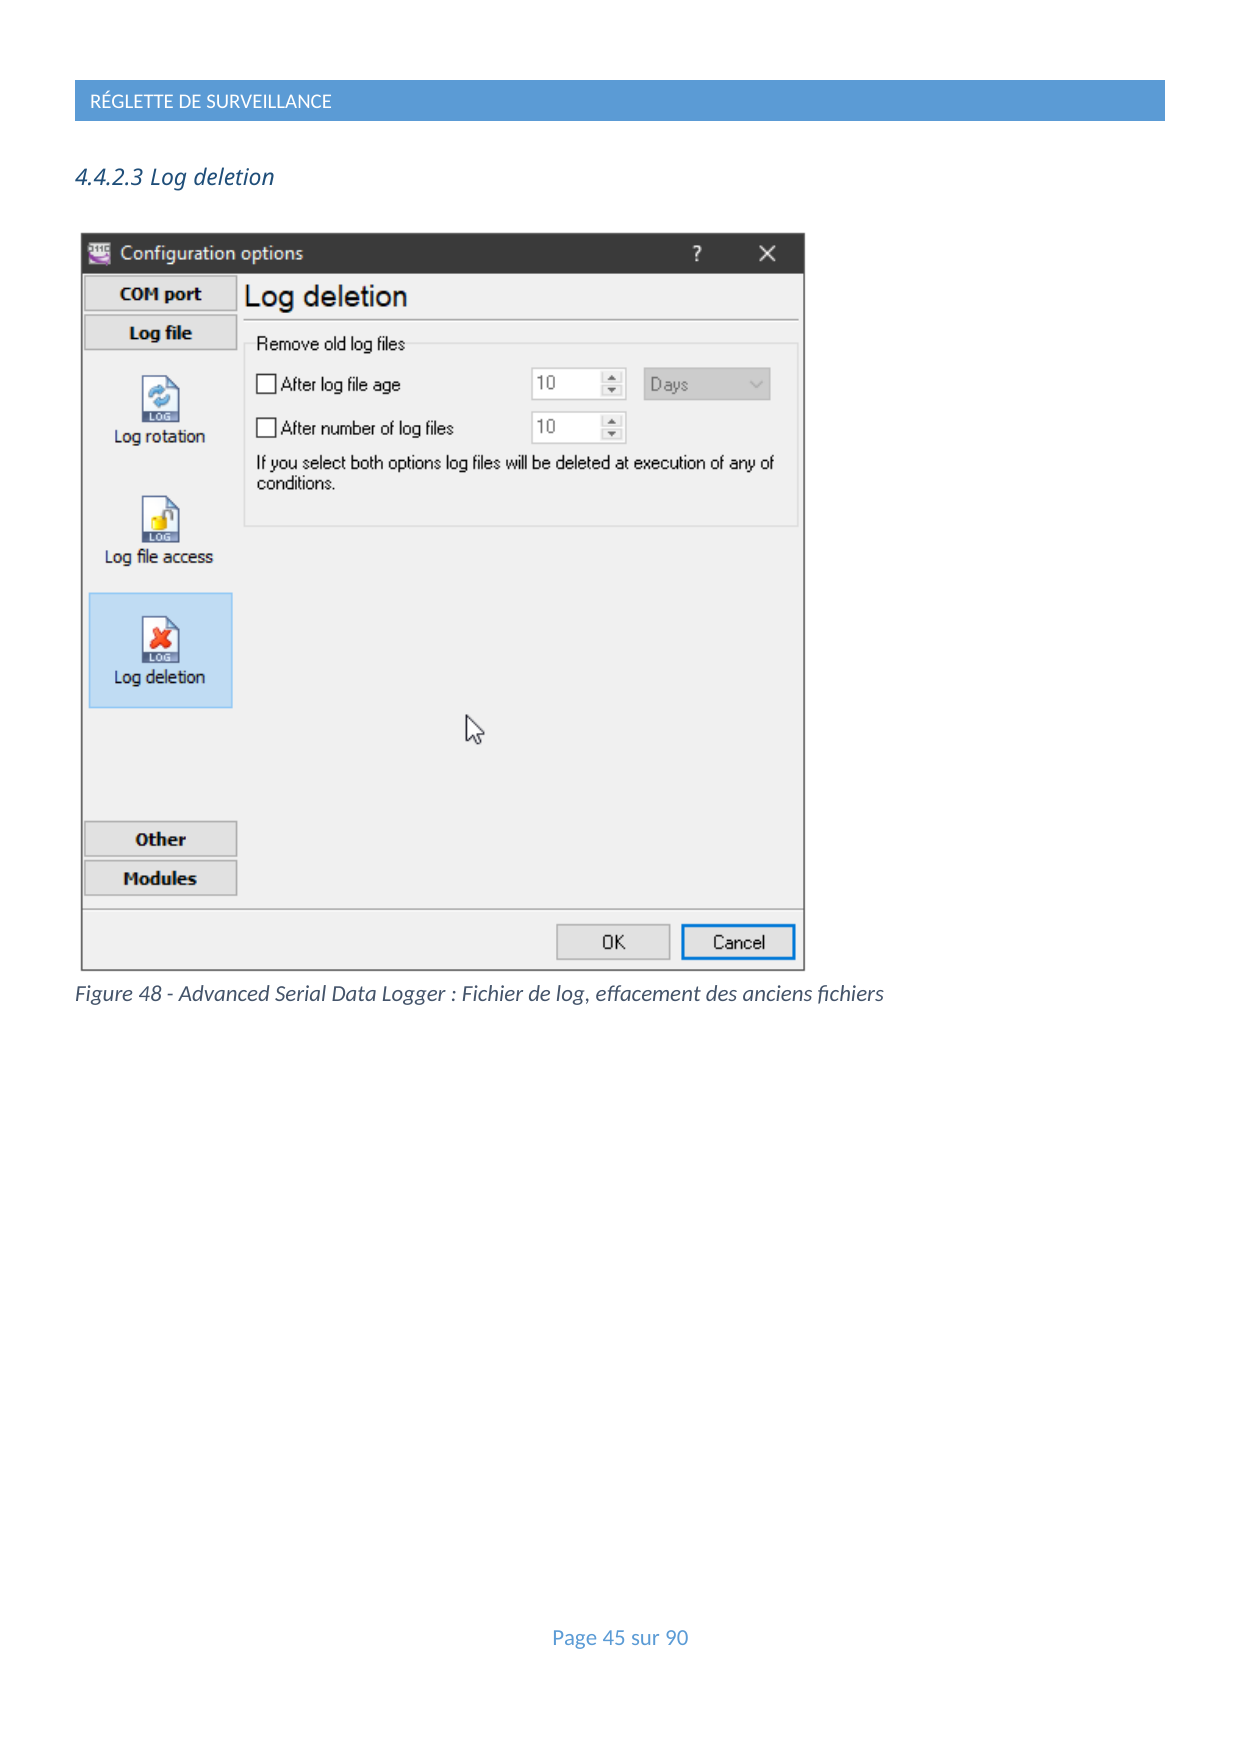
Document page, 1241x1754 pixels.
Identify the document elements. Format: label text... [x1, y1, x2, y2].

text Figure 48 - Advanced Serial Data Logger : Fichier de log, effacement des anciens fichiers [75, 979, 1165, 1007]
subtitle 4.4.2.3 Log deletion [75, 160, 1165, 192]
